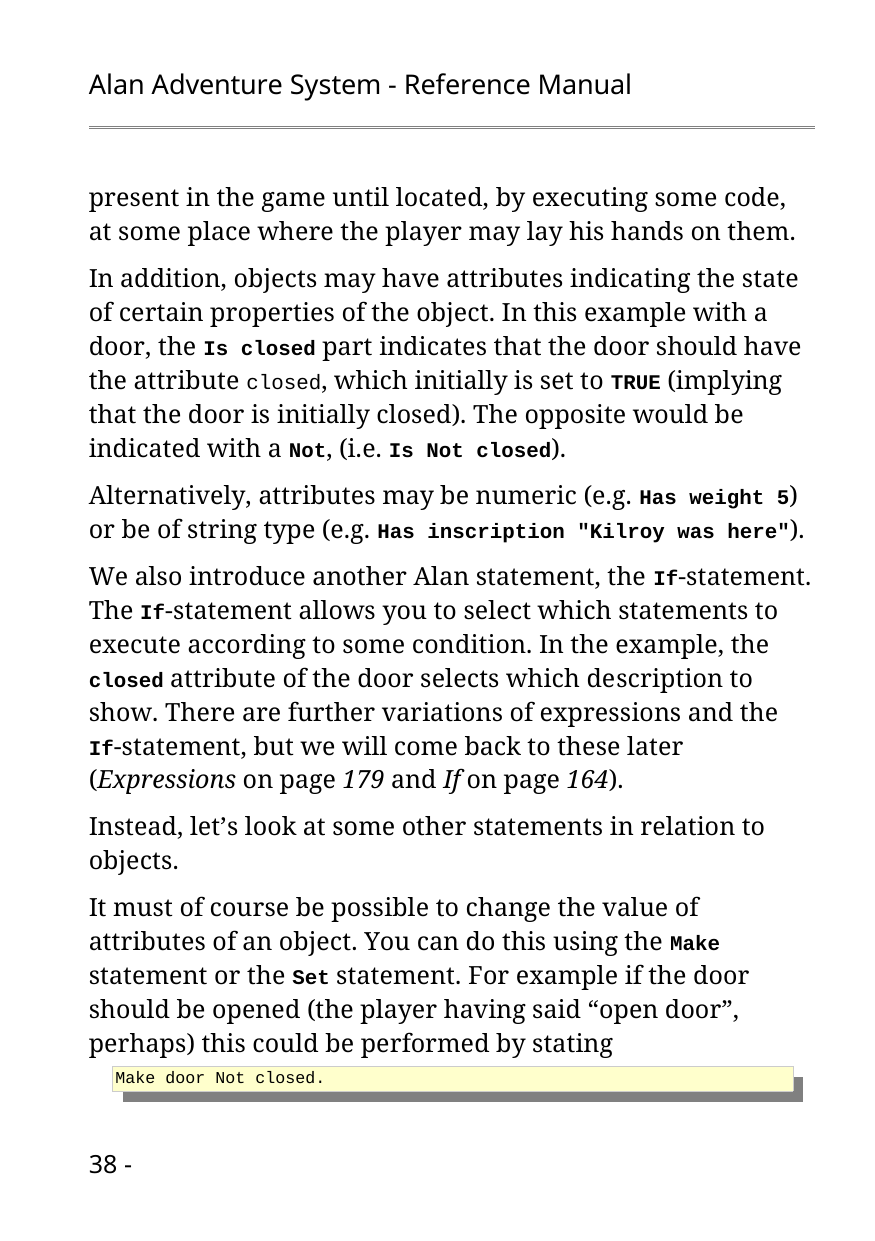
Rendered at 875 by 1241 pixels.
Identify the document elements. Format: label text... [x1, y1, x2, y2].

text In addition, objects may have attributes indicating the state of certain prop­erties of the object. In this example with a door, the Is closed part indi­cates that the door should have the attribute closed, which initially is set to TRUE (implying that the door is initially closed). The opposite would be indicated with a Not, (i.e. Is Not closed). [88, 261, 815, 465]
text It must of course be possible to change the value of attributes of an object. You can do this using the Make statement or the Set statement. For example if the door should be opened (the player having said “open door”, perhaps) this could be performed by stating [88, 890, 815, 1060]
text Instead, let’s look at some other statements in relation to objects. [88, 809, 815, 877]
text We also introduce another Alan statement, the If-statement. The If-state­ment allows you to select which statements to execute according to some con­dition. In the example, the closed attribute of the door selects which de­scription to show. There are further variations of expressions and the If-state­ment, but we will come back to these later (Expressions on page 141 and If on page 130). [88, 559, 815, 796]
text present in the game until located, by executing some code, at some place where the player may lay his hands on them. [88, 180, 815, 248]
text Alternatively, attributes may be numeric (e.g. Has weight 5) or be of string type (e.g. Has inscription "Kilroy was here"). [88, 478, 815, 546]
text Make door Not closed. [113, 1067, 793, 1091]
